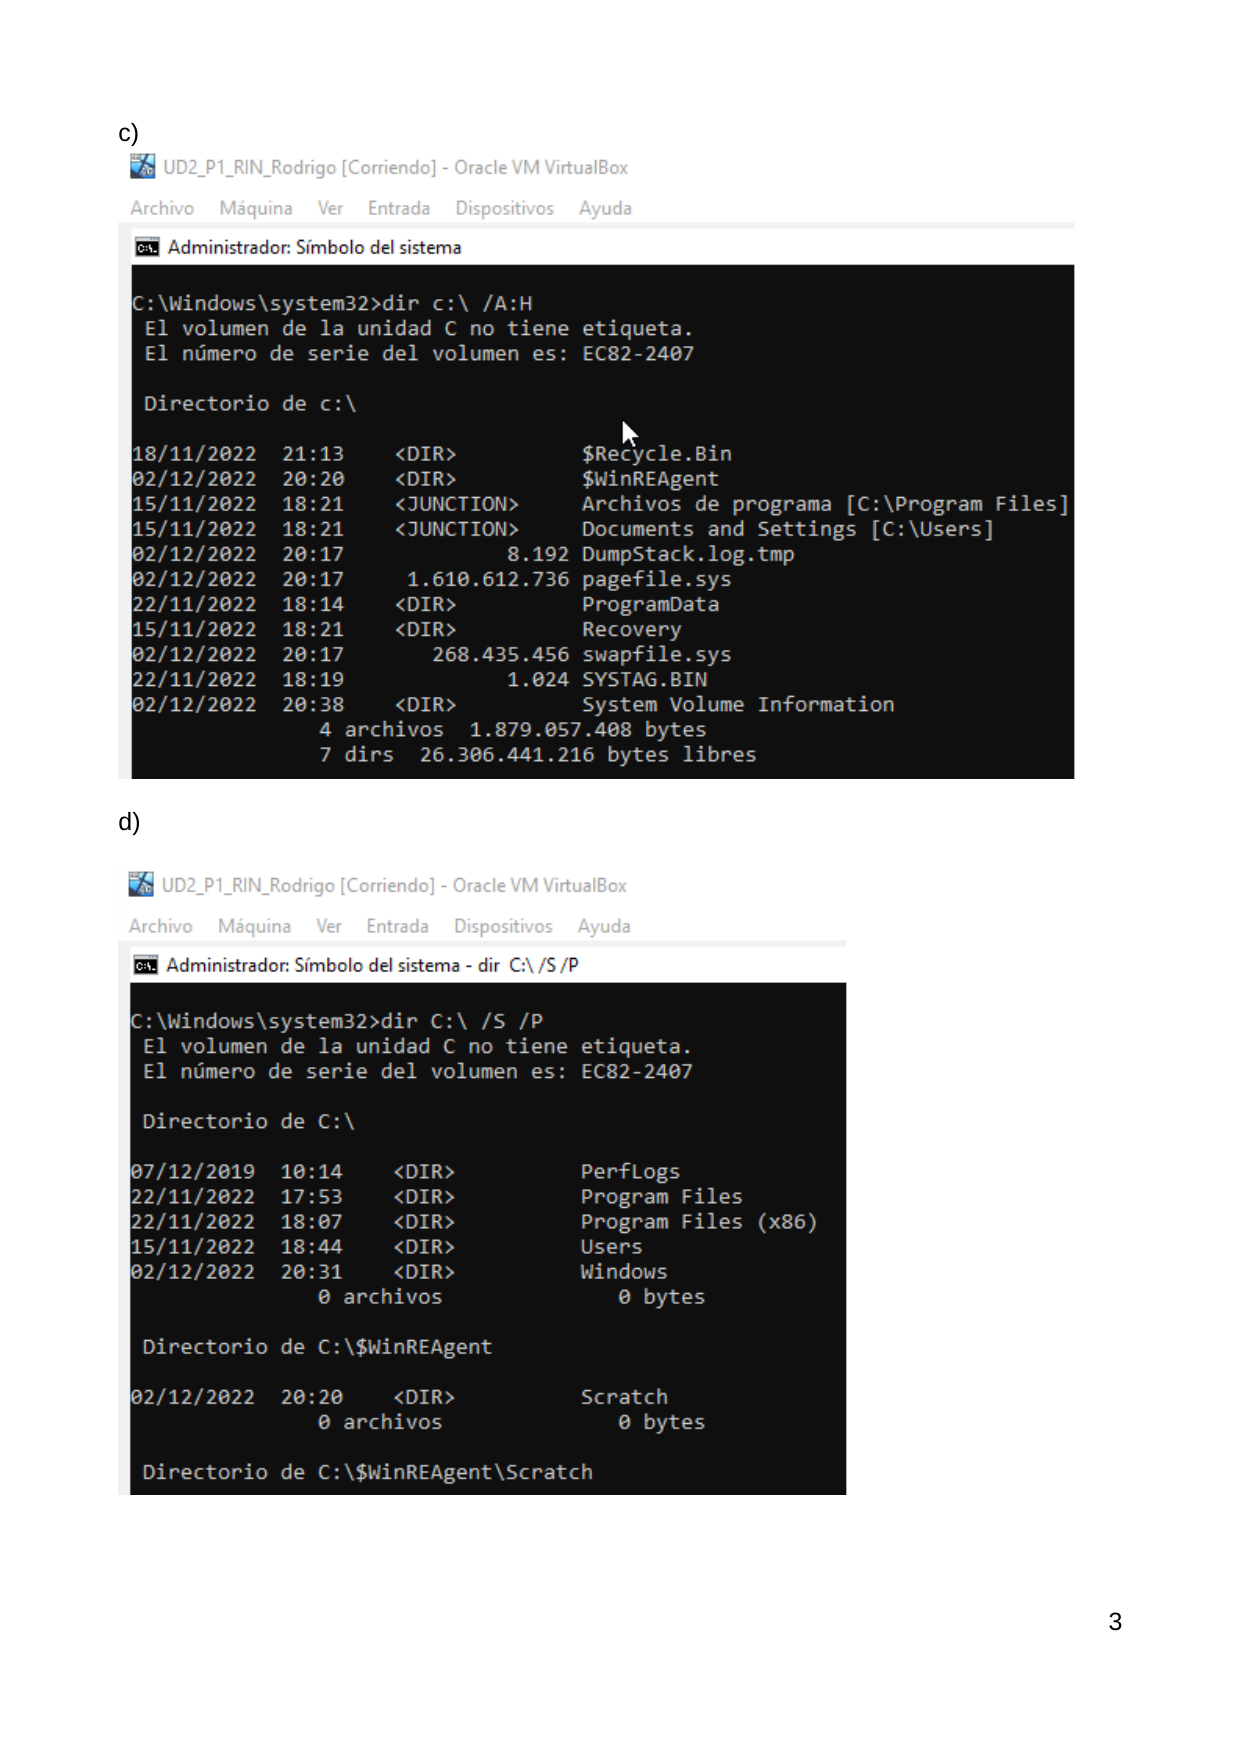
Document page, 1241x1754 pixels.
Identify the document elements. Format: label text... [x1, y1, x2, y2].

picture [118, 864, 847, 1495]
text c) [118, 118, 1122, 147]
picture [118, 146, 1075, 779]
text d) [118, 807, 1122, 836]
